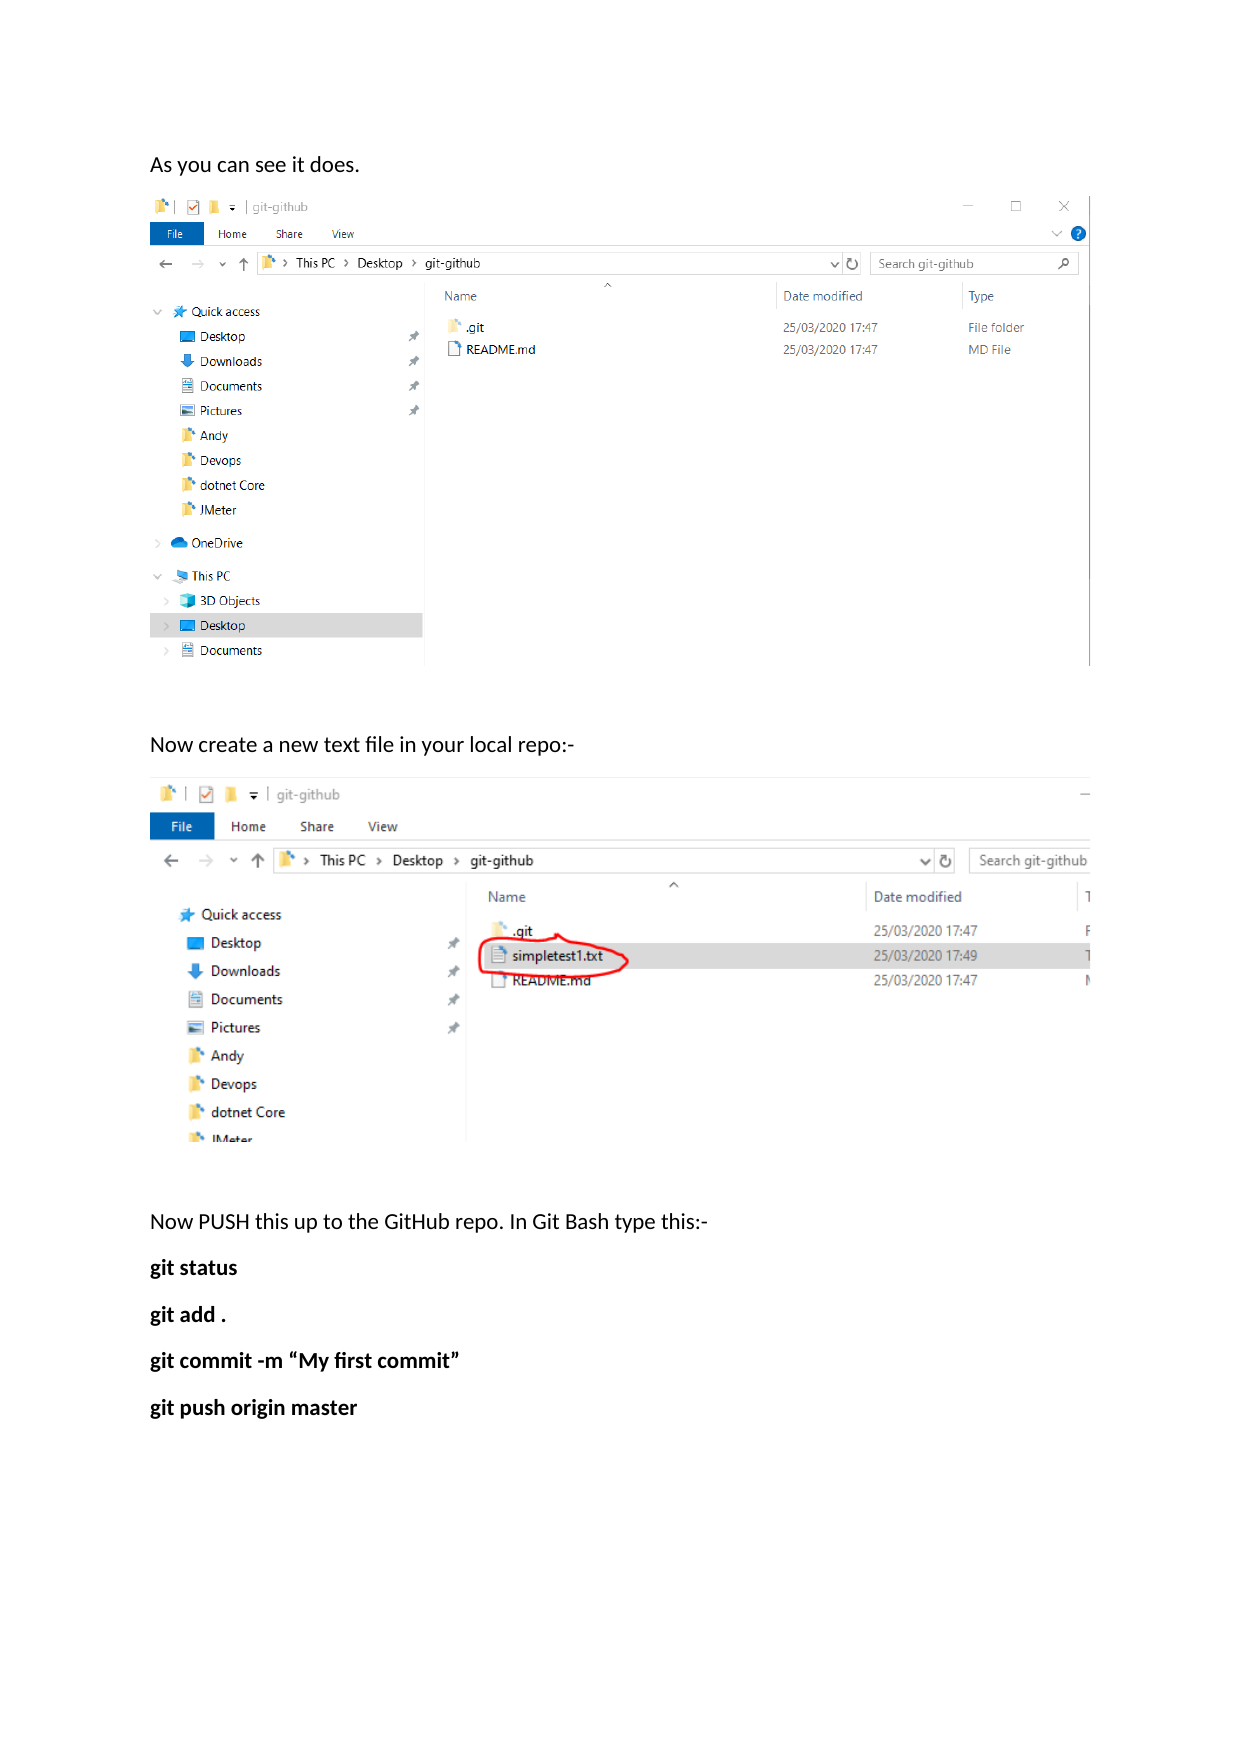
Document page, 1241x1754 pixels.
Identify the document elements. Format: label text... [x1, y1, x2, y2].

text git commit -m “My first commit” [150, 1346, 1090, 1374]
text git push origin master [150, 1393, 1090, 1421]
text git add . [150, 1300, 1090, 1328]
text Now PUSH this up to the GitHub repo. In Git Bash type this:- [150, 1207, 1090, 1235]
text git status [150, 1253, 1090, 1281]
text Now create a new text file in your local repo:- [150, 731, 1090, 758]
text As you can see it does. [150, 150, 1090, 178]
